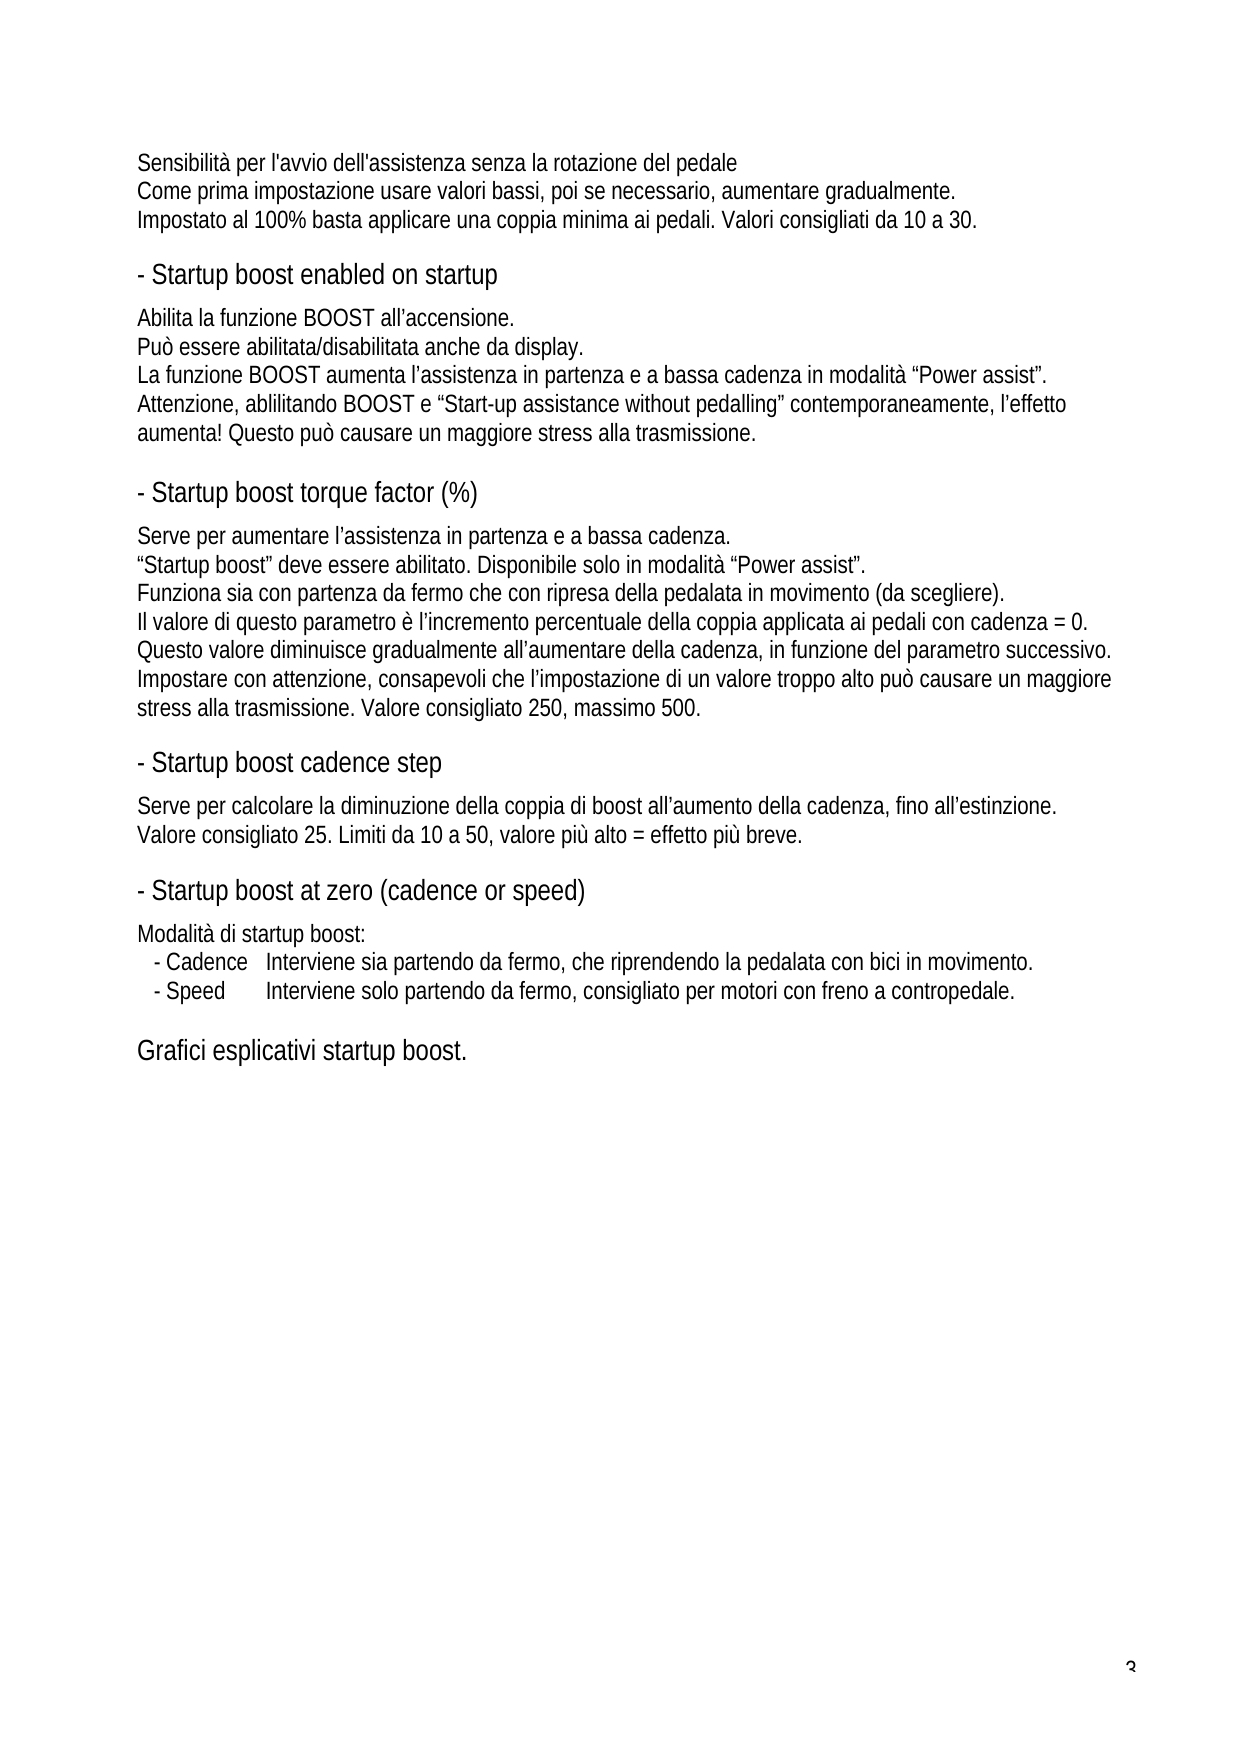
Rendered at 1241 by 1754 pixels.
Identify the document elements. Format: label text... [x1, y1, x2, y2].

subtitle - Cadence Interviene sia partendo da fermo, che riprendendo la pedalata con bici in movimento. [153, 947, 1122, 976]
text Sensibilità per l'avvio dell'assistenza senza la rotazione del pedale [137, 148, 1122, 176]
text Attenzione, ablilitando BOOST e “Start-up assistance without pedalling” contemporaneamente, l’effetto aumenta! Questo può causare un maggiore stress alla trasmissione. [137, 389, 1122, 446]
text - Startup boost enabled on startup [137, 257, 1122, 291]
subtitle Serve per calcolare la diminuzione della coppia di boost all’aumento della cadenza, fino all’estinzione. [137, 791, 1122, 820]
text La funzione BOOST aumenta l’assistenza in partenza e a bassa cadenza in modalità “Power assist”. [137, 360, 1122, 389]
subtitle “Startup boost” deve essere abilitato. Disponibile solo in modalità “Power assist”. [137, 549, 1122, 578]
text Impostato al 100% basta applicare una coppia minima ai pedali. Valori consigliati da 10 a 30. [137, 205, 1122, 233]
subtitle Questo valore diminuisce gradualmente all’aumentare della cadenza, in funzione del parametro successivo. [137, 636, 1122, 664]
subtitle - Startup boost torque factor (%) [137, 475, 1122, 508]
subtitle - Startup boost cadence step [137, 745, 1122, 779]
subtitle Impostare con attenzione, consapevoli che l’impostazione di un valore troppo alto può causare un maggiore stress alla trasmissione. Valore consigliato 250, massimo 500. [137, 664, 1122, 721]
subtitle Funziona sia con partenza da fermo che con ripresa della pedalata in movimento (da scegliere). [137, 578, 1122, 607]
subtitle Grafici esplicativi startup boost. [137, 1033, 1122, 1067]
subtitle Modalità di startup boost: [137, 918, 1122, 947]
subtitle Serve per aumentare l’assistenza in partenza e a bassa cadenza. [137, 521, 1122, 549]
subtitle - Speed Interviene solo partendo da fermo, consigliato per motori con freno a contropedale. [153, 976, 1122, 1004]
subtitle Valore consigliato 25. Limiti da 10 a 50, valore più alto = effetto più breve. [137, 820, 1122, 849]
subtitle Il valore di questo parametro è l’incremento percentuale della coppia applicata ai pedali con cadenza = 0. [137, 607, 1122, 636]
text Abilita la funzione BOOST all’accensione. [137, 303, 1122, 332]
text Come prima impostazione usare valori bassi, poi se necessario, aumentare gradualmente. [137, 176, 1122, 205]
text Può essere abilitata/disabilitata anche da display. [137, 332, 1122, 360]
subtitle - Startup boost at zero (cadence or speed) [137, 873, 1122, 906]
